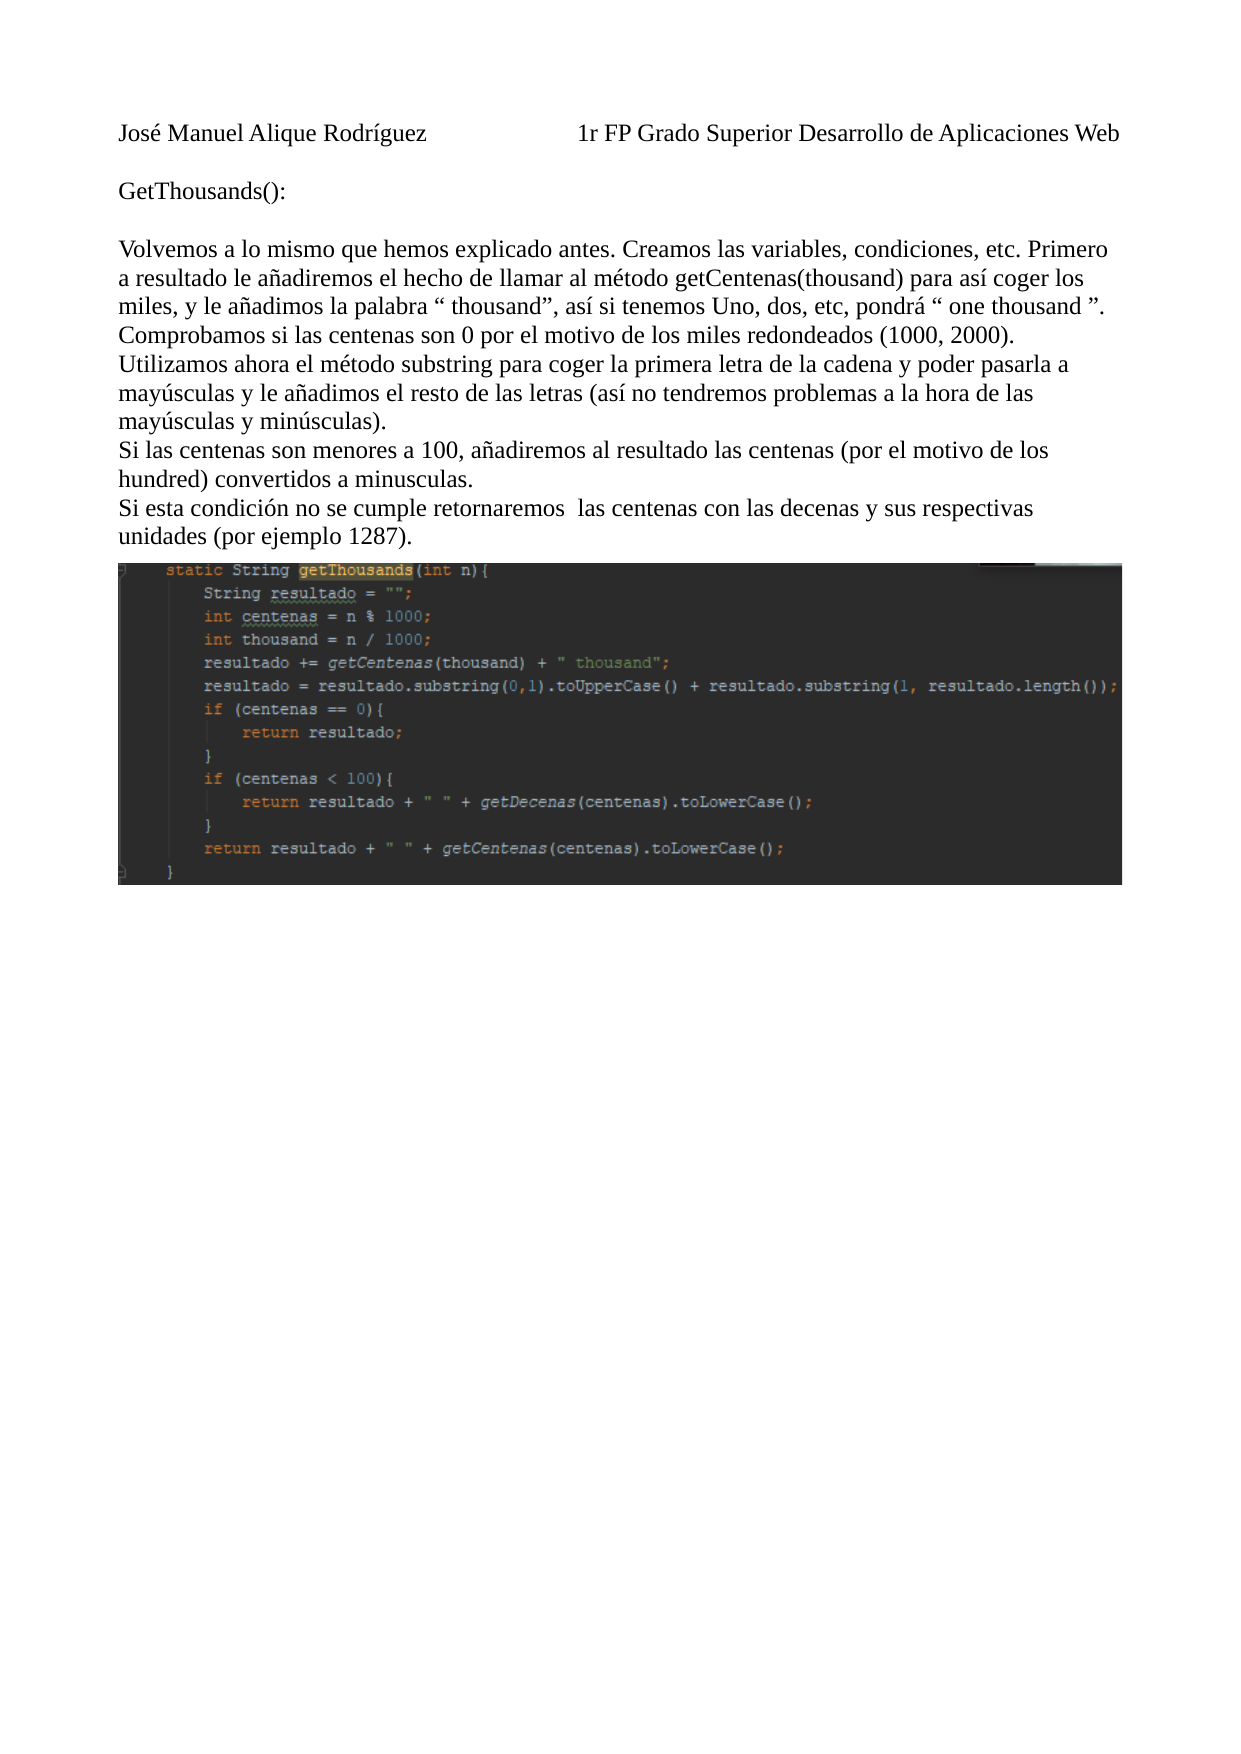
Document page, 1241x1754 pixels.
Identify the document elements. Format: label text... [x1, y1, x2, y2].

text GetThousands(): [118, 176, 1122, 205]
text Volvemos a lo mismo que hemos explicado antes. Creamos las variables, condiciones, etc. Primero a resultado le añadiremos el hecho de llamar al método getCentenas(thousand) para así coger los miles, y le añadimos la palabra “ thousand”, así si tenemos Uno, dos, etc, pondrá “ one thousand ”. [118, 234, 1122, 320]
text Si esta condición no se cumple retornaremos las centenas con las decenas y sus respectivas unidades (por ejemplo 1287). [118, 493, 1122, 550]
picture [118, 563, 1123, 885]
text Comprobamos si las centenas son 0 por el motivo de los miles redondeados (1000, 2000). [118, 320, 1122, 349]
text Si las centenas son menores a 100, añadiremos al resultado las centenas (por el motivo de los hundred) convertidos a minusculas. [118, 435, 1122, 493]
text Utilizamos ahora el método substring para coger la primera letra de la cadena y poder pasarla a mayúsculas y le añadimos el resto de las letras (así no tendremos problemas a la hora de las mayúsculas y minúsculas). [118, 349, 1122, 435]
